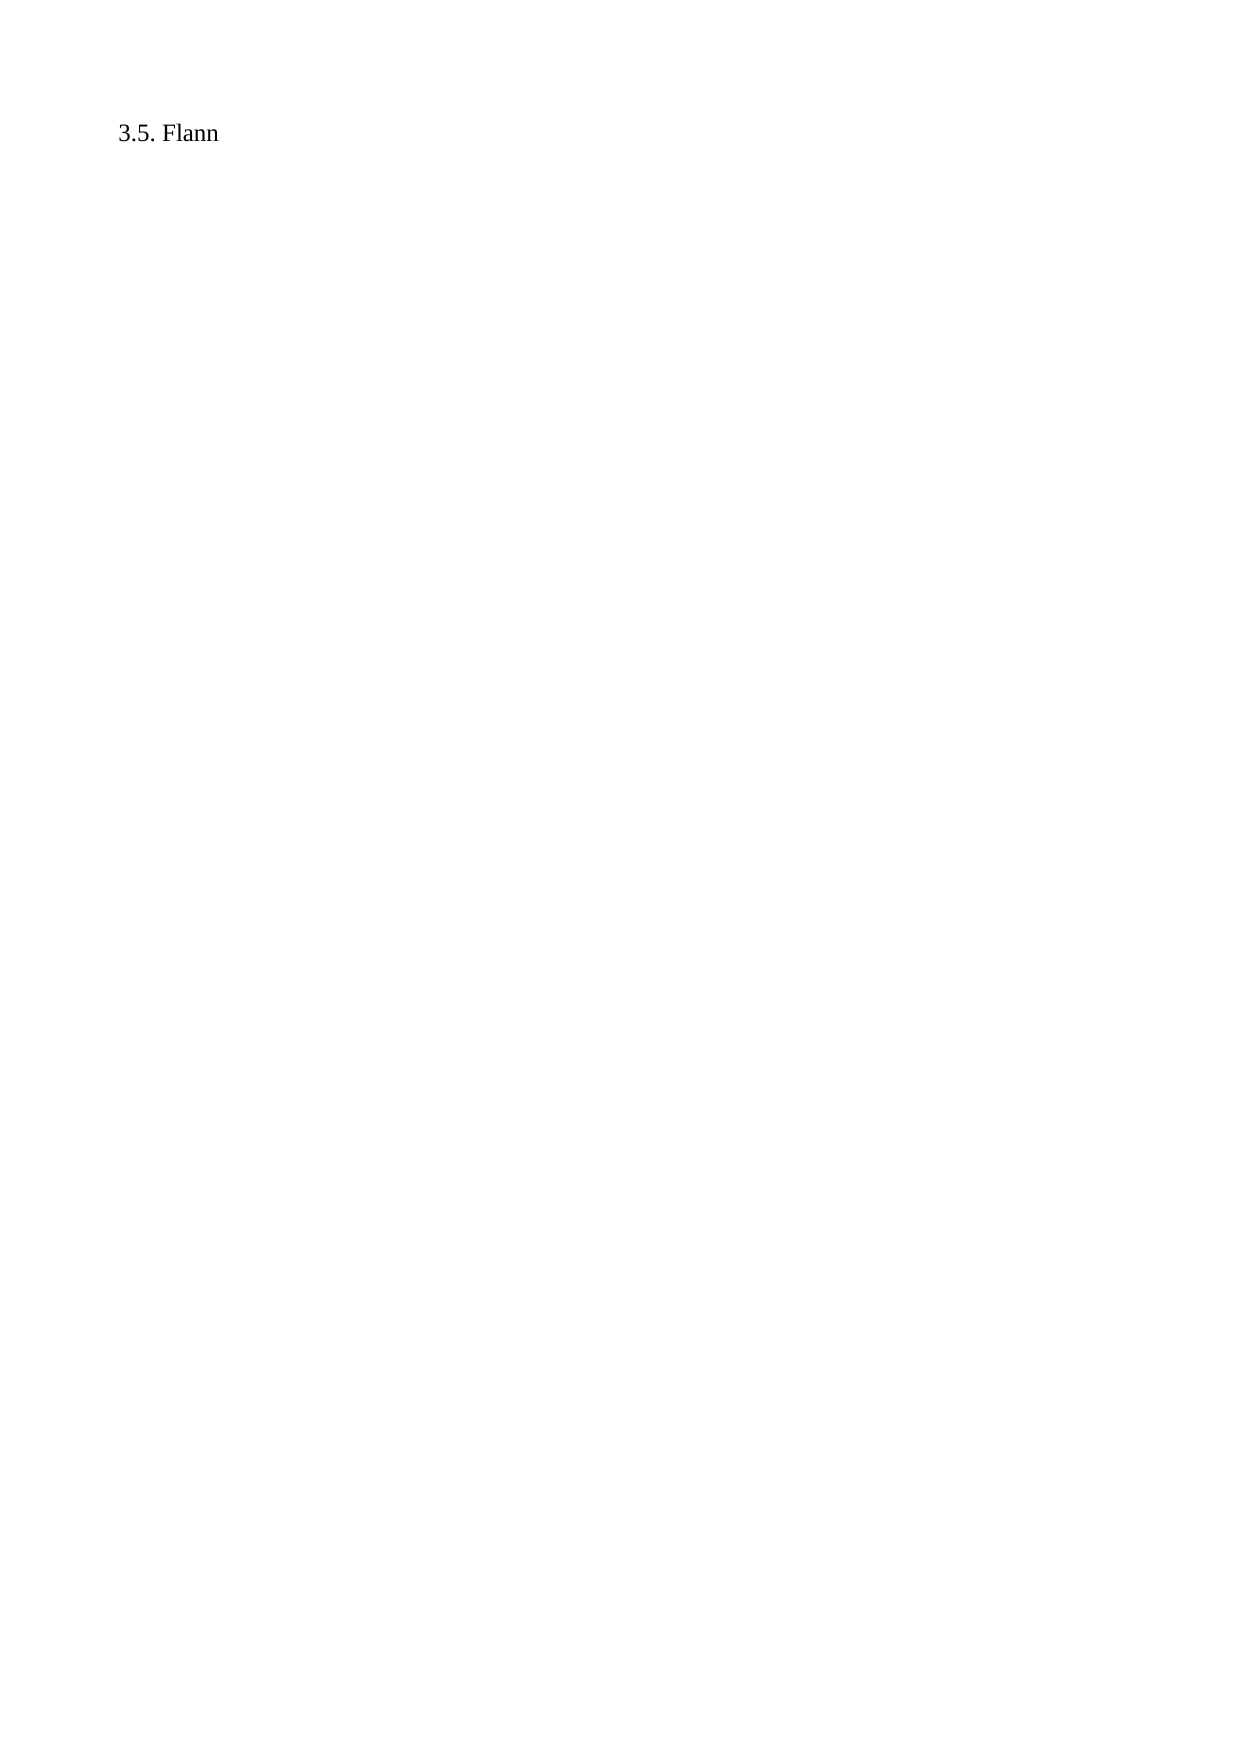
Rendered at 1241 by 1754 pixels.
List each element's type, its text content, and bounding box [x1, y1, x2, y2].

text 3.5. Flann [118, 118, 1122, 147]
